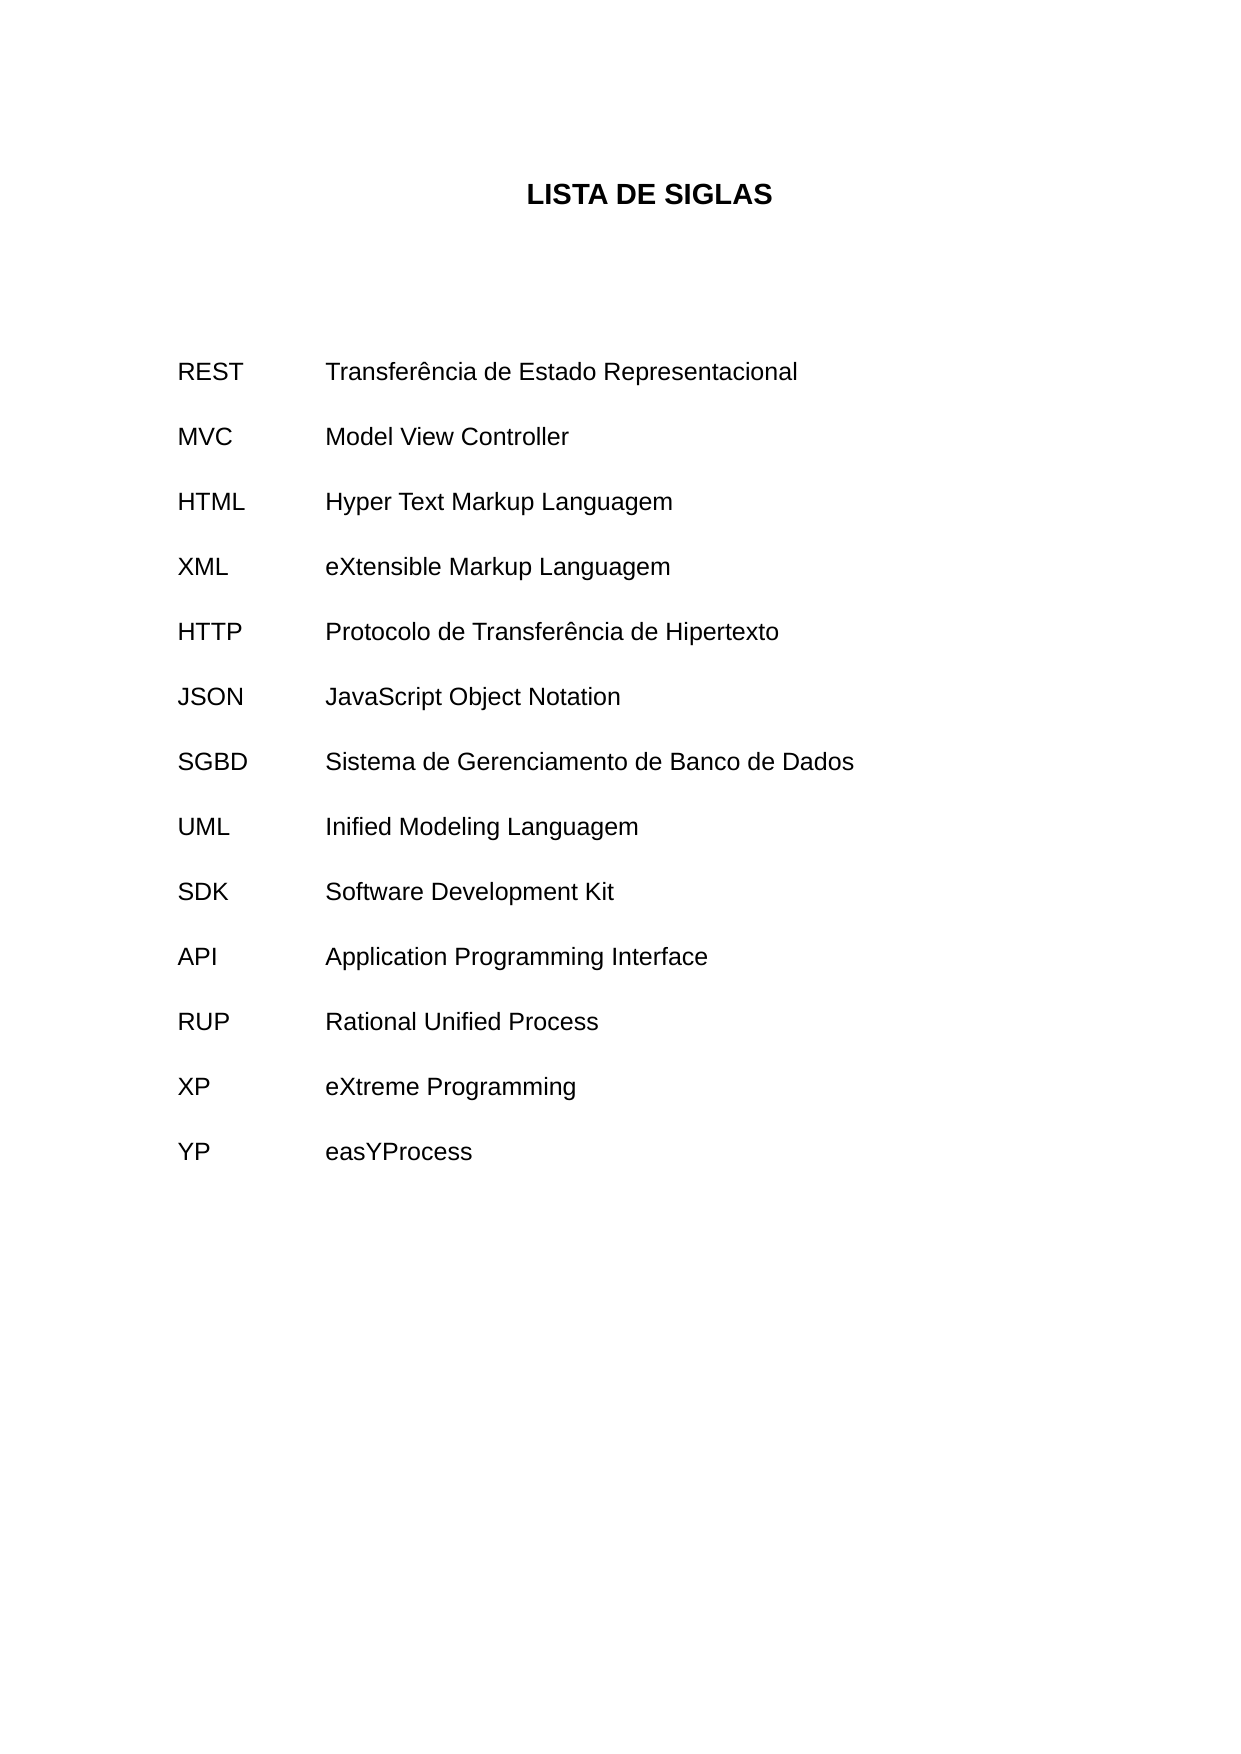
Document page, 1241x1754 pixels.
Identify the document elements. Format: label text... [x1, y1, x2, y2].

table_cell MVC [177, 404, 325, 468]
table_header REST [177, 339, 325, 403]
table_cell JSON [177, 664, 325, 728]
table_cell SDK [177, 859, 325, 923]
table_cell SGBD [177, 729, 325, 793]
table_cell eXtreme Programming [325, 1054, 1122, 1118]
table_cell Hyper Text Markup Languagem [325, 469, 1122, 533]
table_cell XML [177, 534, 325, 598]
table_cell Inified Modeling Languagem [325, 794, 1122, 858]
table_cell eXtensible Markup Languagem [325, 534, 1122, 598]
table_cell RUP [177, 989, 325, 1053]
table_cell JavaScript Object Notation [325, 664, 1122, 728]
table_cell YP [177, 1119, 325, 1183]
table_header Transferência de Estado Representacional [325, 339, 1122, 403]
table_cell Software Development Kit [325, 859, 1122, 923]
table_cell XP [177, 1054, 325, 1118]
table_cell HTTP [177, 599, 325, 663]
table_cell API [177, 924, 325, 988]
table_cell Sistema de Gerenciamento de Banco de Dados [325, 729, 1122, 793]
table_cell Rational Unified Process [325, 989, 1122, 1053]
table_cell HTML [177, 469, 325, 533]
subtitle LISTA DE SIGLAS [177, 177, 1122, 211]
table_cell easYProcess [325, 1119, 1122, 1183]
table_cell Protocolo de Transferência de Hipertexto [325, 599, 1122, 663]
table_cell UML [177, 794, 325, 858]
table_cell Application Programming Interface [325, 924, 1122, 988]
table_cell Model View Controller [325, 404, 1122, 468]
